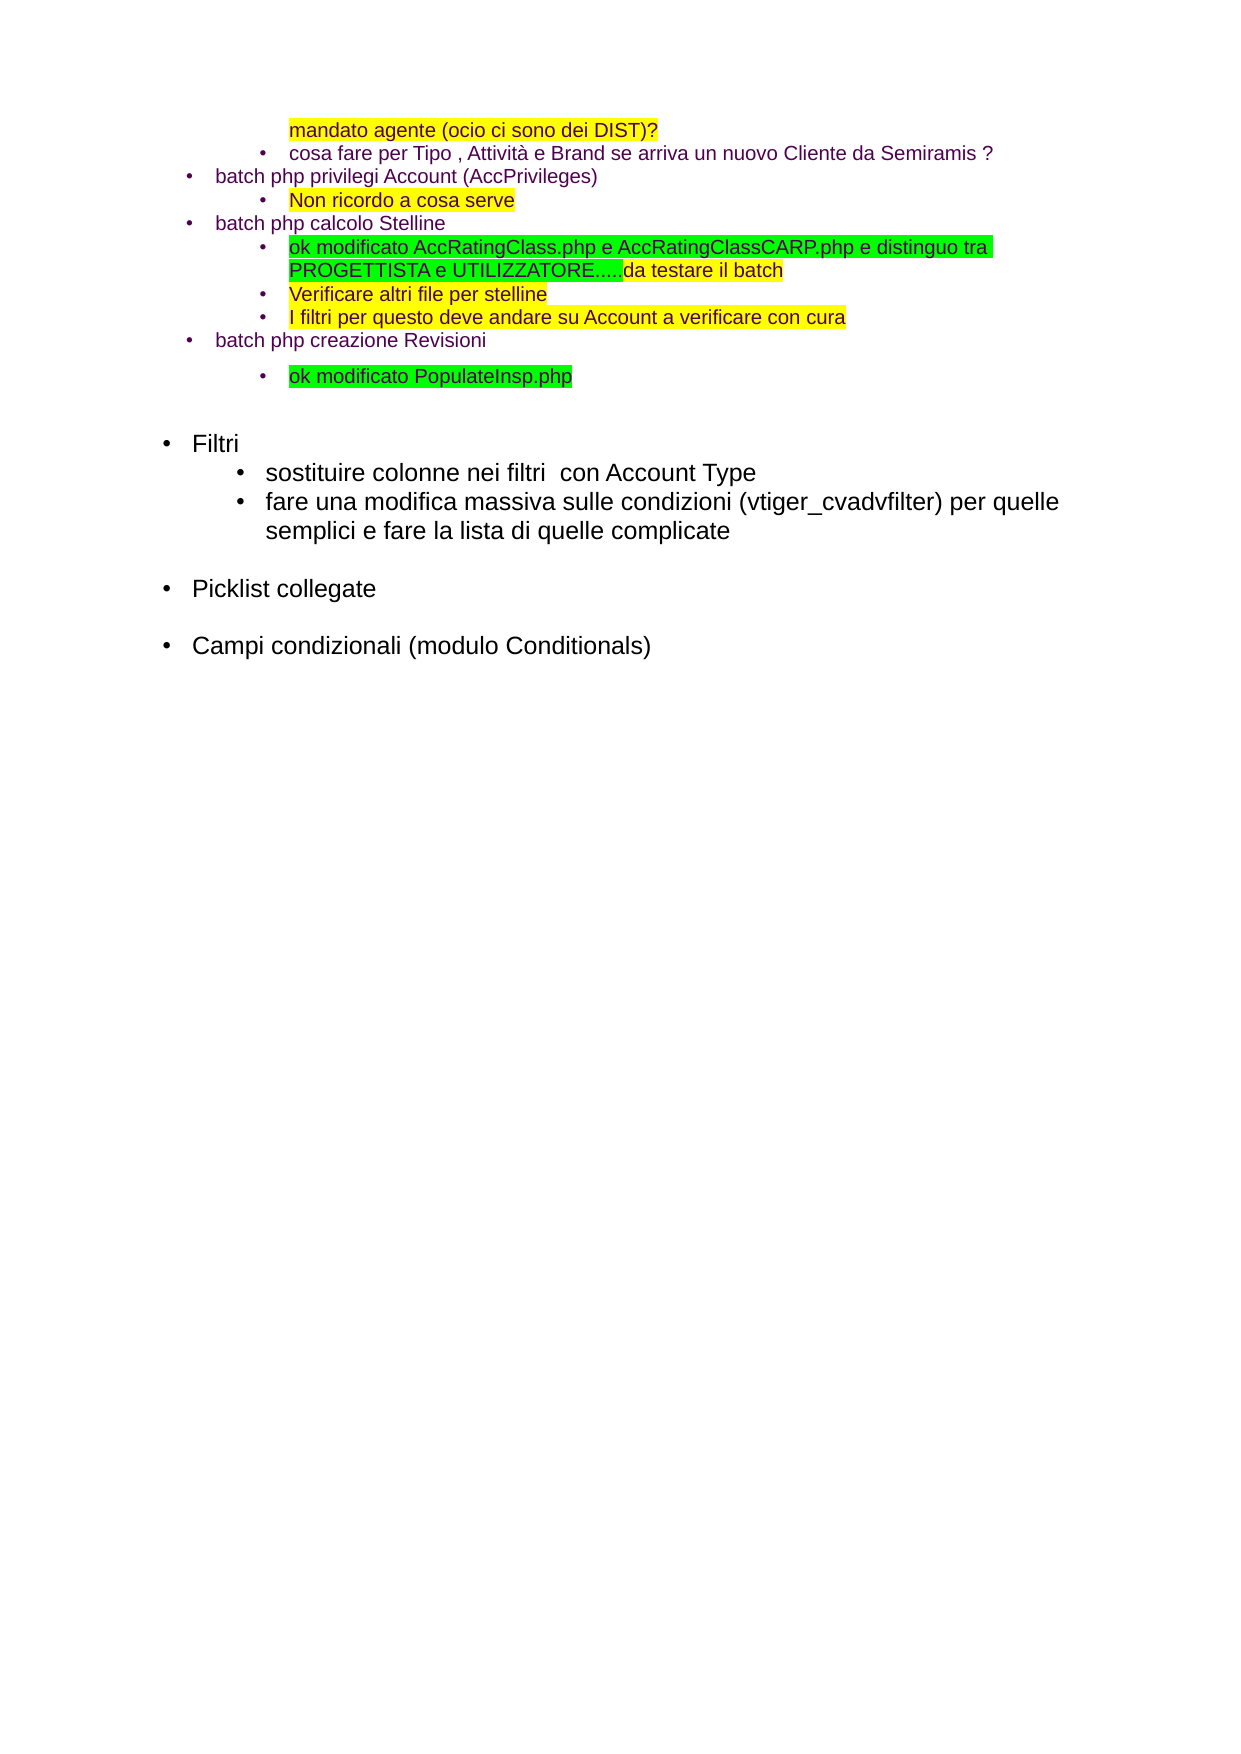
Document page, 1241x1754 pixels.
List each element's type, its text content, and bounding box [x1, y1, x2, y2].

list batch php creazione Revisioni [186, 329, 1122, 352]
list Verificare altri file per stelline [259, 282, 1122, 305]
list batch php calcolo Stelline [186, 212, 1122, 235]
list ok modificato PopulateInsp.php [259, 365, 1122, 388]
list cosa fare per Tipo , Attività e Brand se arriva un nuovo Cliente da Semiramis ? [259, 141, 1122, 165]
list Campi condizionali (modulo Conditionals) [162, 631, 1122, 660]
list mandato agente (ocio ci sono dei DIST)? [259, 118, 1122, 141]
list Non ricordo a cosa serve [259, 188, 1122, 212]
list Picklist collegate [162, 573, 1122, 602]
list I filtri per questo deve andare su Account a verificare con cura [259, 305, 1122, 329]
list batch php privilegi Account (AccPrivileges) [186, 165, 1122, 188]
list Filtri [162, 429, 1122, 458]
list sostituire colonne nei filtri con Account Type [236, 458, 1122, 487]
list fare una modifica massiva sulle condizioni (vtiger_cvadvfilter) per quelle semplici e fare la lista di quelle complicate [236, 487, 1122, 545]
list ok modificato AccRatingClass.php e AccRatingClassCARP.php e distinguo tra PROGETTISTA e UTILIZZATORE.....da testare il batch [259, 235, 1122, 282]
